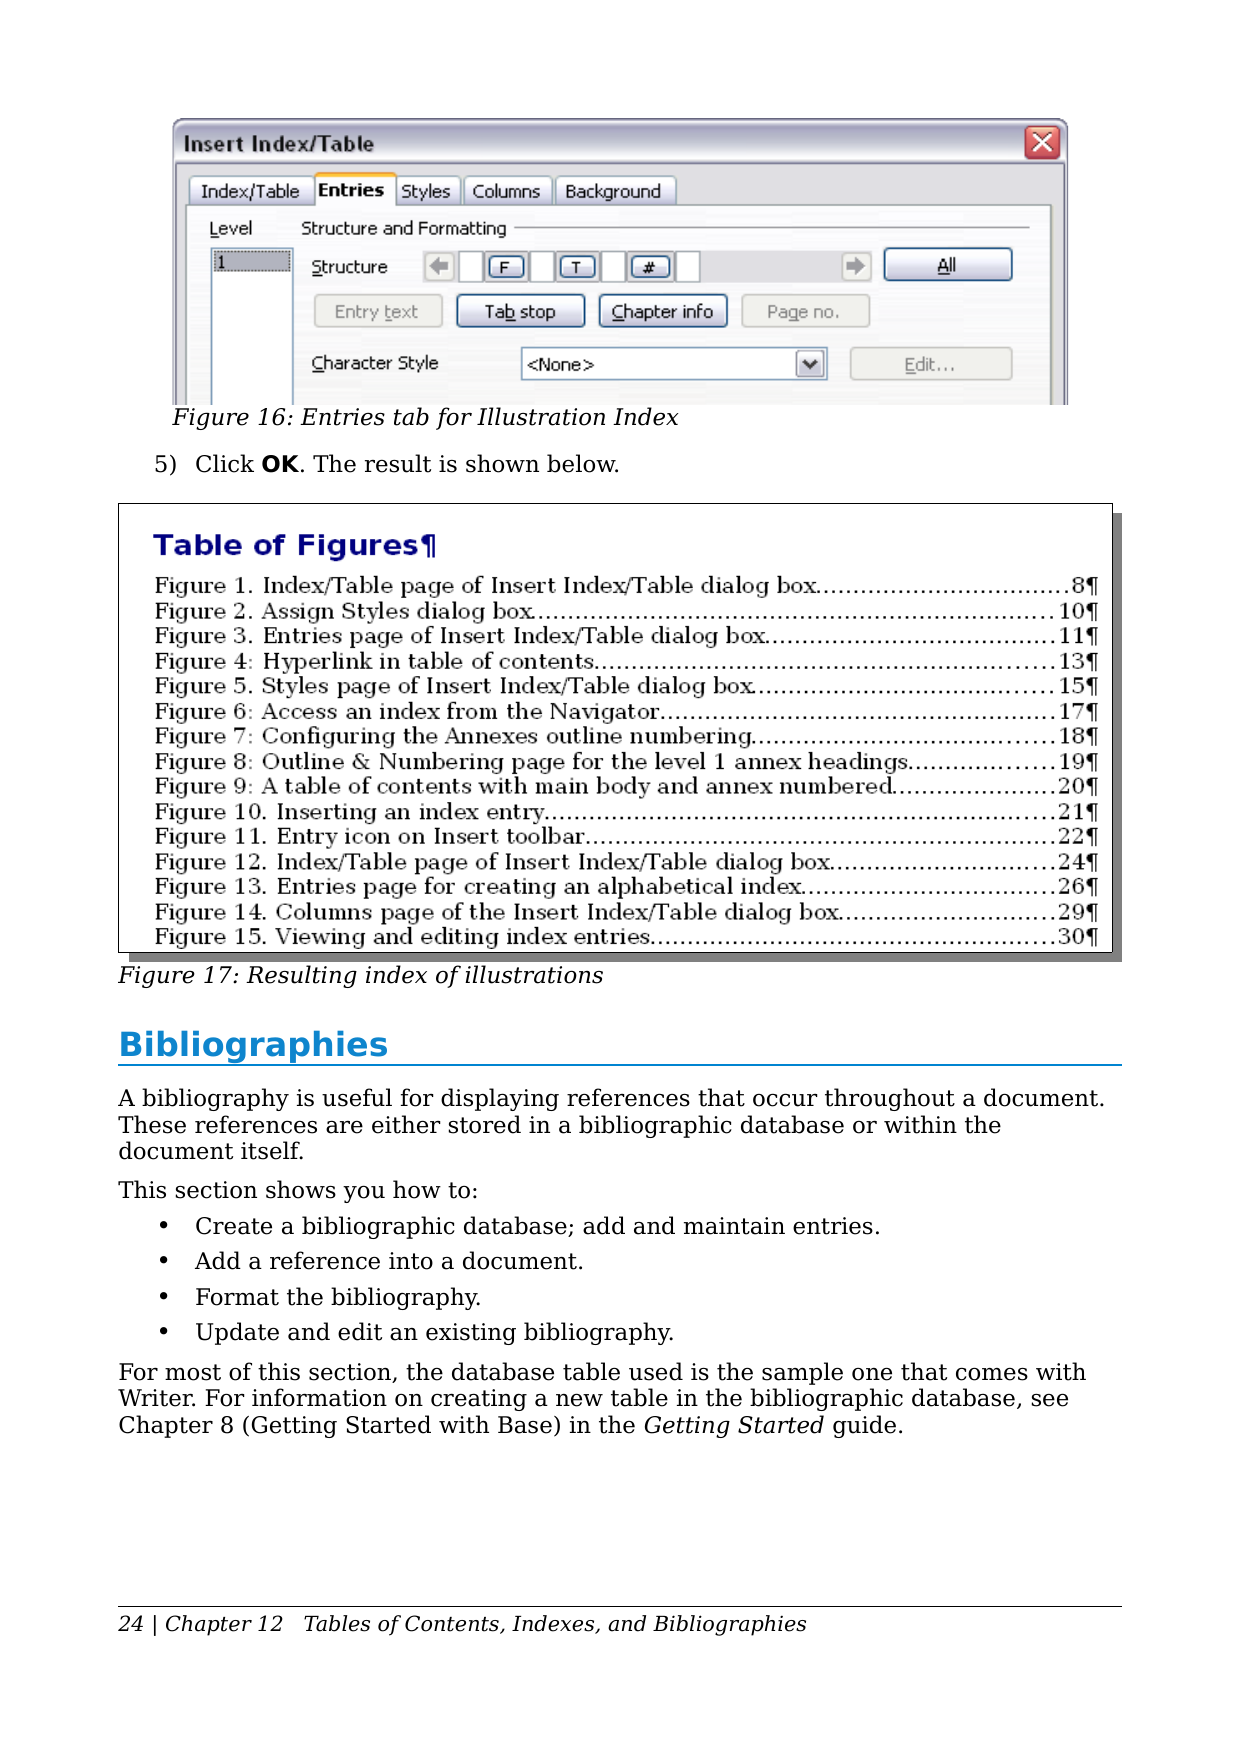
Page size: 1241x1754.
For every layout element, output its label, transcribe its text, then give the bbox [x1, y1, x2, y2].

text [119, 504, 1112, 952]
picture [172, 118, 1069, 405]
subtitle Bibliographies [118, 1025, 1122, 1064]
list Add a reference into a document. [156, 1246, 1122, 1275]
text Figure 16: Entries tab for Illustration Index [172, 405, 1068, 431]
list Click OK. The result is shown below. [177, 451, 1122, 478]
text For most of this section, the database table used is the sample one that comes with Writer. For information on creating a new table in the bibliographic database, see Chapter 8 (Getting Started with Base) in the Getting Started guide. [118, 1359, 1122, 1439]
text A bibliography is useful for displaying references that occur throughout a document. These references are either stored in a bibliographic database or within the document itself. [118, 1085, 1122, 1165]
list This section shows you how to: [118, 1178, 1122, 1204]
list Format the bibliography. [156, 1282, 1122, 1311]
list Update and edit an existing bibliography. [156, 1317, 1122, 1346]
list Create a bibliographic database; add and maintain entries. [156, 1211, 1122, 1240]
text Figure 17: Resulting index of illustrations [118, 953, 1122, 989]
picture [121, 505, 1109, 949]
